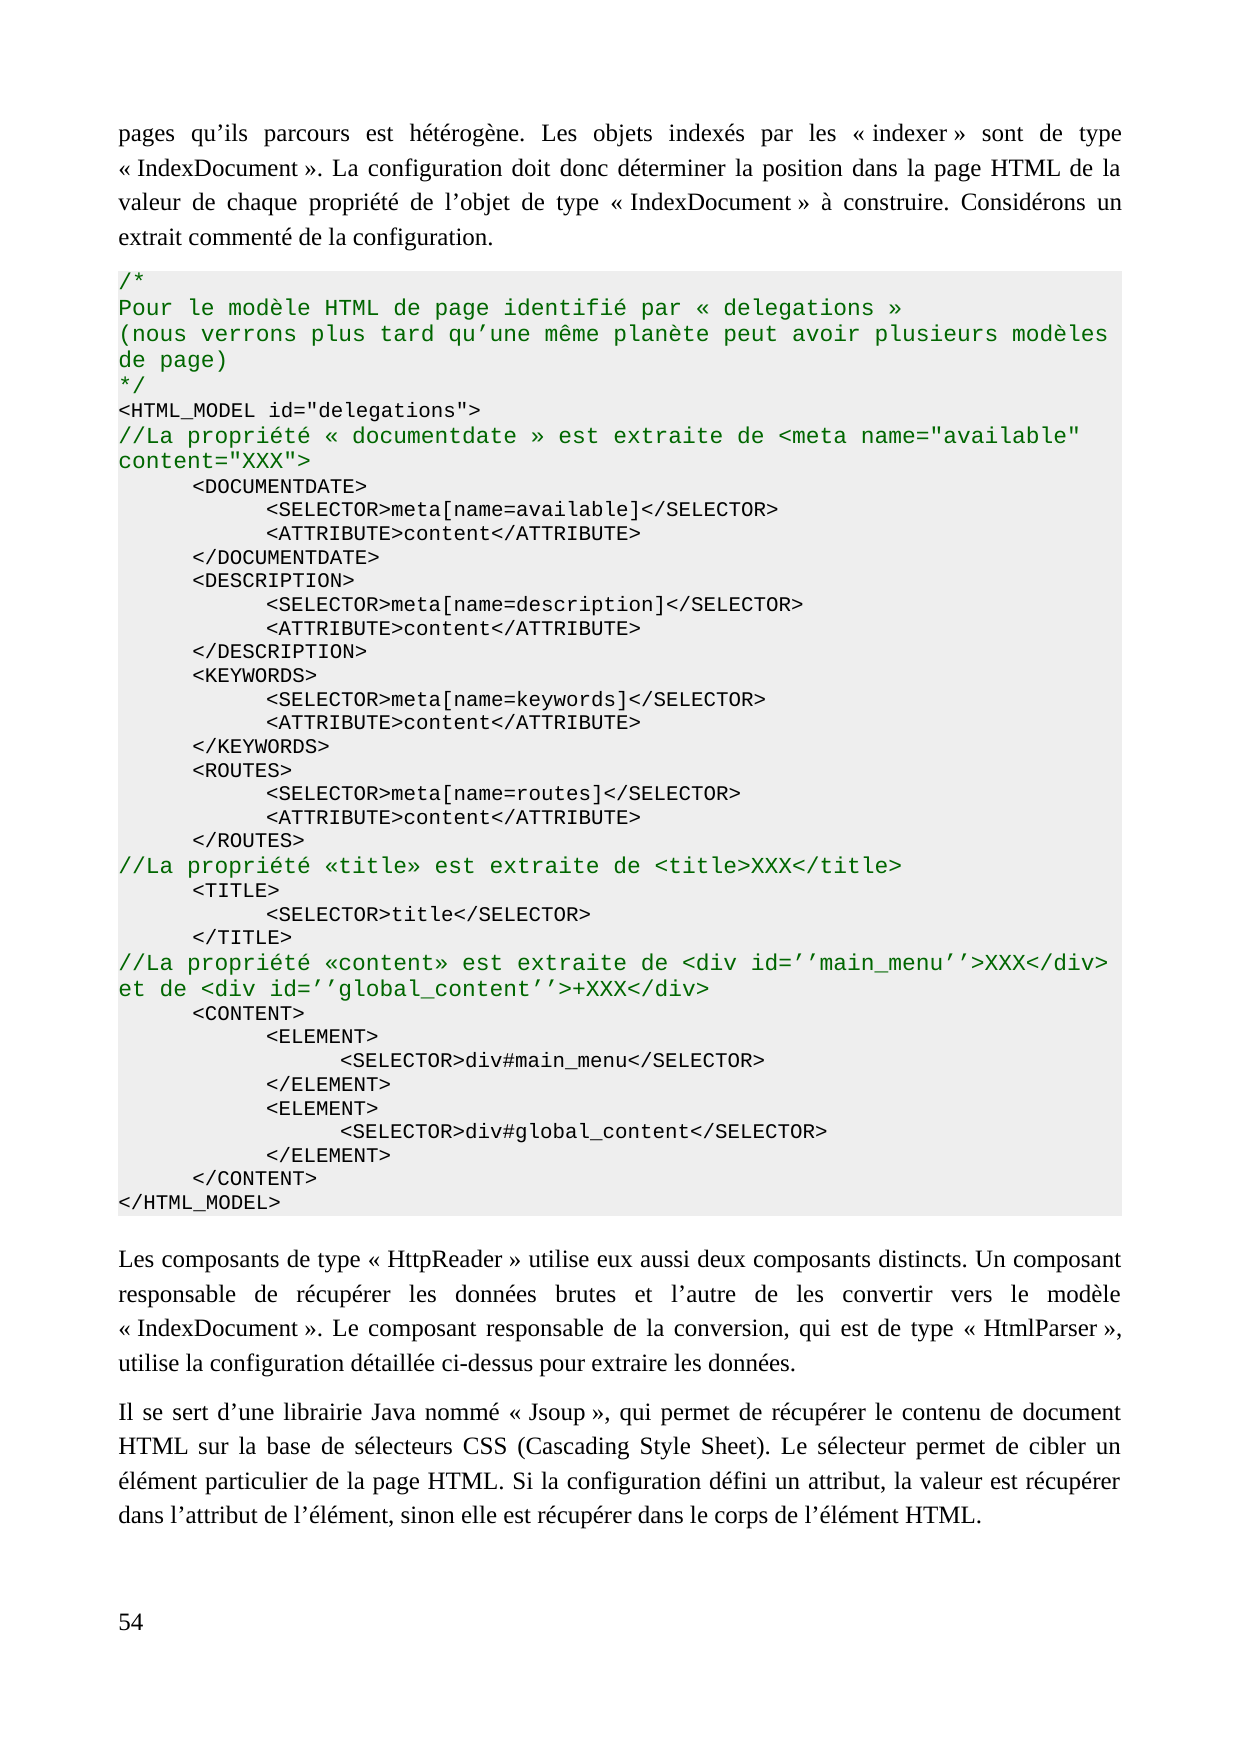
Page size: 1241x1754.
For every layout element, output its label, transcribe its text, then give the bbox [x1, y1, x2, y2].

text //La propriété « documentdate » est extraite de <meta name="available" content="XXX"> [118, 424, 1122, 476]
text //La propriété «title» est extraite de <title>XXX</title> [118, 854, 1122, 880]
text <ELEMENT> [118, 1027, 1122, 1050]
text </DOCUMENTDATE> [118, 547, 1122, 570]
text <SELECTOR>title</SELECTOR> [118, 904, 1122, 927]
text <ATTRIBUTE>content</ATTRIBUTE> [118, 807, 1122, 831]
text <SELECTOR>meta[name=description]</SELECTOR> [118, 594, 1122, 618]
text <DESCRIPTION> [118, 570, 1122, 594]
text <CONTENT> [118, 1003, 1122, 1027]
text </ELEMENT> [118, 1145, 1122, 1168]
text Pour le modèle HTML de page identifié par « delegations » [118, 297, 1122, 322]
text <SELECTOR>meta[name=routes]</SELECTOR> [118, 783, 1122, 807]
text Il se sert d’une librairie Java nommé « Jsoup », qui permet de récupérer le contenu de document HTML sur la base de sélecteurs CSS (Cascading Style Sheet). Le sélecteur permet de cibler un élément particulier de la page HTML. Si la configuration défini un attribut, la valeur est récupérer dans l’attribut de l’élément, sinon elle est récupérer dans le corps de l’élément HTML. [118, 1397, 1122, 1529]
text <ATTRIBUTE>content</ATTRIBUTE> [118, 618, 1122, 641]
text <SELECTOR>div#main_menu</SELECTOR> [118, 1050, 1122, 1074]
text <ROUTES> [118, 759, 1122, 783]
text */ [118, 374, 1122, 400]
text <SELECTOR>meta[name=keywords]</SELECTOR> [118, 689, 1122, 712]
text </DESCRIPTION> [118, 641, 1122, 665]
text </KEYWORDS> [118, 736, 1122, 759]
text (nous verrons plus tard qu’une même planète peut avoir plusieurs modèles de page) [118, 322, 1122, 374]
text <HTML_MODEL id="delegations"> [118, 400, 1122, 424]
text </CONTENT> [118, 1168, 1122, 1192]
text //La propriété «content» est extraite de <div id=’’main_menu’’>XXX</div> et de <div id=’’global_content’’>+XXX</div> [118, 951, 1122, 1003]
text /* [118, 271, 1122, 297]
text </ROUTES> [118, 831, 1122, 854]
text <TITLE> [118, 880, 1122, 904]
text Les composants de type « HttpReader » utilise eux aussi deux composants distincts. Un composant responsable de récupérer les données brutes et l’autre de les convertir vers le modèle « IndexDocument ». Le composant responsable de la conversion, qui est de type « HtmlParser », utilise la configuration détaillée ci-dessus pour extraire les données. [118, 1244, 1122, 1377]
text <KEYWORDS> [118, 665, 1122, 689]
text </TITLE> [118, 927, 1122, 951]
text pages qu’ils parcours est hétérogène. Les objets indexés par les « indexer » sont de type « IndexDocument ». La configuration doit donc déterminer la position dans la page HTML de la valeur de chaque propriété de l’objet de type « IndexDocument » à construire. Considérons un extrait commenté de la configuration. [118, 118, 1122, 250]
text <SELECTOR>div#global_content</SELECTOR> [118, 1121, 1122, 1145]
text </HTML_MODEL> [118, 1192, 1122, 1216]
text <SELECTOR>meta[name=available]</SELECTOR> [118, 499, 1122, 523]
text </ELEMENT> [118, 1074, 1122, 1097]
text <DOCUMENTDATE> [118, 476, 1122, 499]
text <ATTRIBUTE>content</ATTRIBUTE> [118, 712, 1122, 736]
text <ATTRIBUTE>content</ATTRIBUTE> [118, 523, 1122, 547]
text <ELEMENT> [118, 1097, 1122, 1121]
